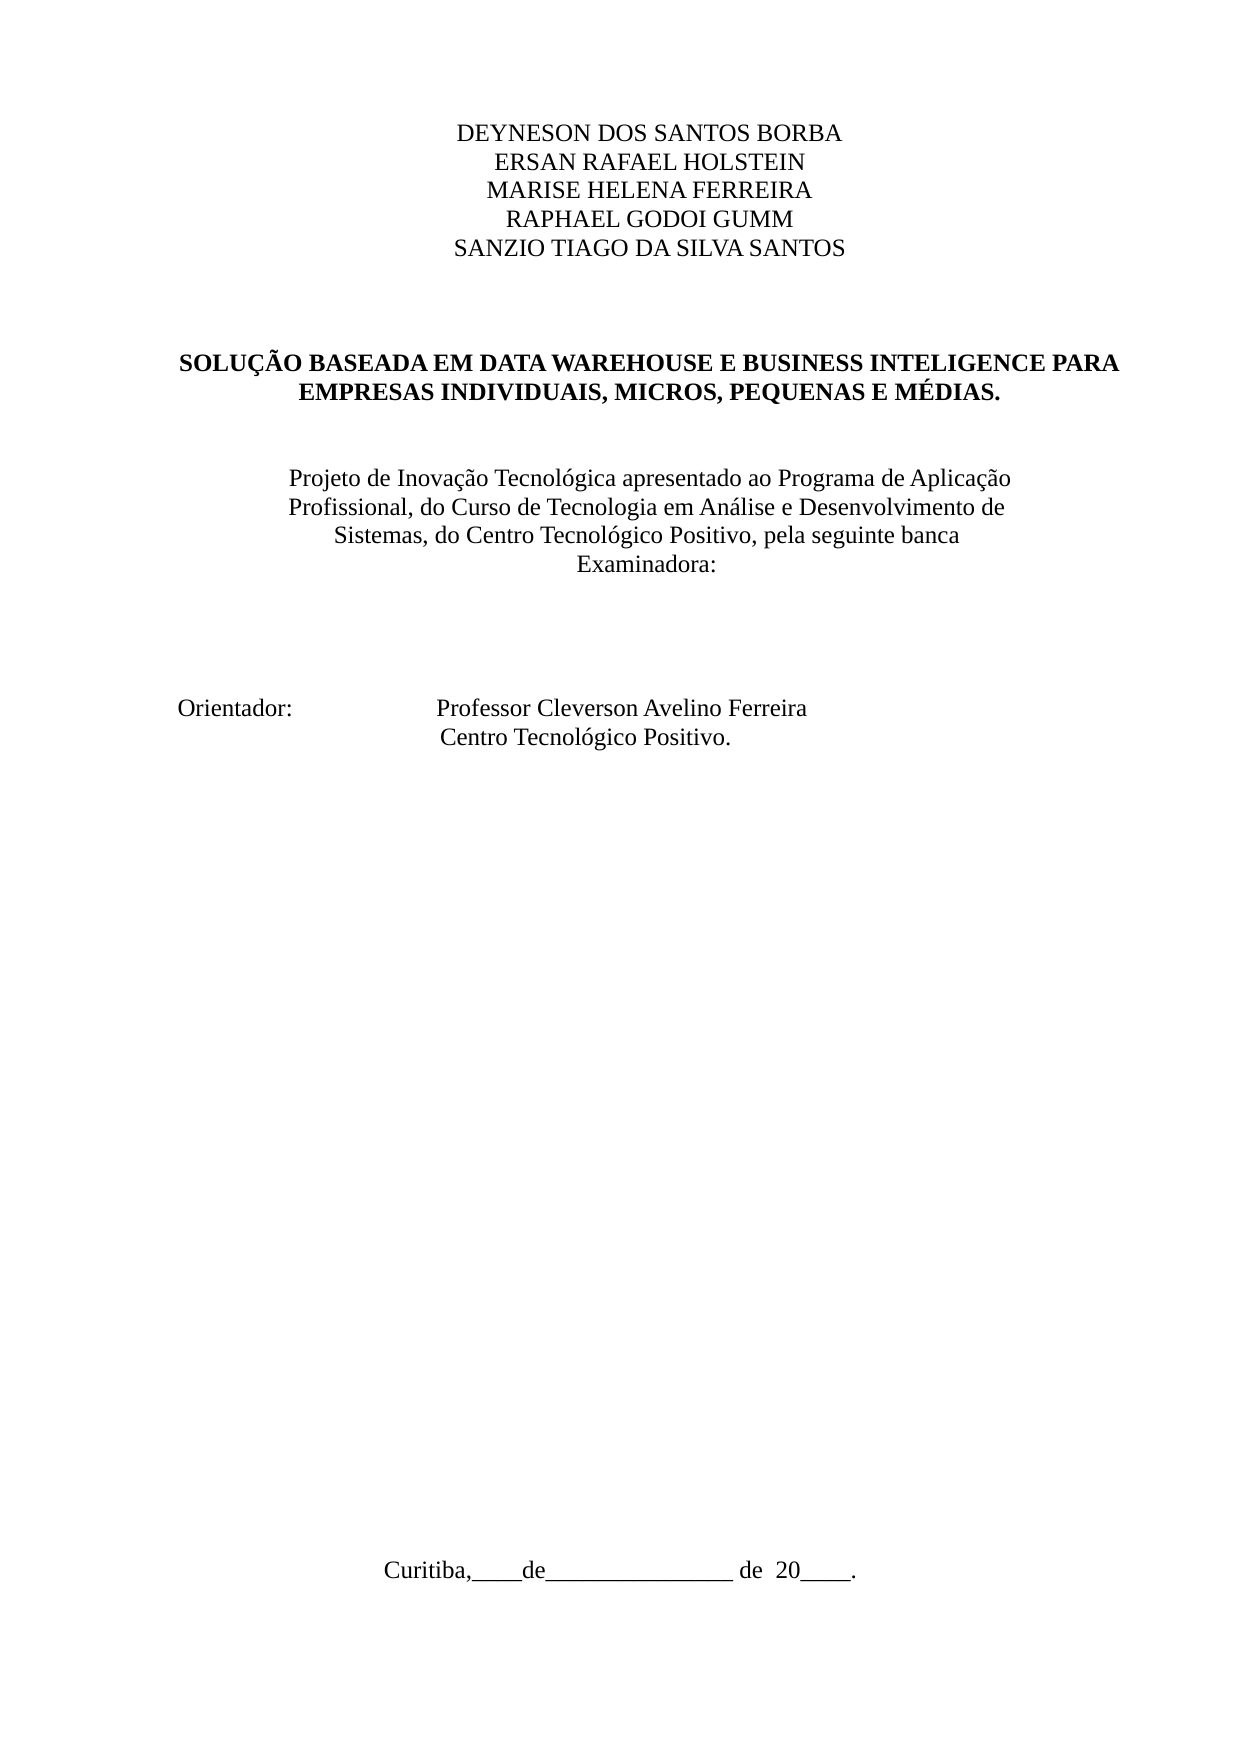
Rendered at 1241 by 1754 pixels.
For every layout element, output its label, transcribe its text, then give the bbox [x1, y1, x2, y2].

list MARISE HELENA FERREIRA [177, 176, 1122, 204]
list Profissional, do Curso de Tecnologia em Análise e Desenvolvimento de [177, 492, 1122, 521]
list RAPHAEL GODOI GUMM [177, 204, 1122, 233]
list ERSAN RAFAEL HOLSTEIN [177, 147, 1122, 176]
list Sistemas, do Centro Tecnológico Positivo, pela seguinte banca [177, 521, 1122, 549]
list Curitiba,____de_______________ de 20____. [118, 1556, 1122, 1584]
list Orientador: Professor Cleverson Avelino Ferreira [177, 693, 1122, 722]
list Projeto de Inovação Tecnológica apresentado ao Programa de Aplicação [177, 463, 1122, 492]
list Centro Tecnológico Positivo. [177, 722, 1122, 751]
list SANZIO TIAGO DA SILVA SANTOS [177, 233, 1122, 262]
list SOLUÇÃO BASEADA EM DATA WAREHOUSE E BUSINESS INTELIGENCE PARA EMPRESAS INDIVIDUAIS, MICROS, PEQUENAS E MÉDIAS. [177, 348, 1122, 406]
list Examinadora: [177, 549, 1122, 578]
list DEYNESON DOS SANTOS BORBA [177, 118, 1122, 147]
